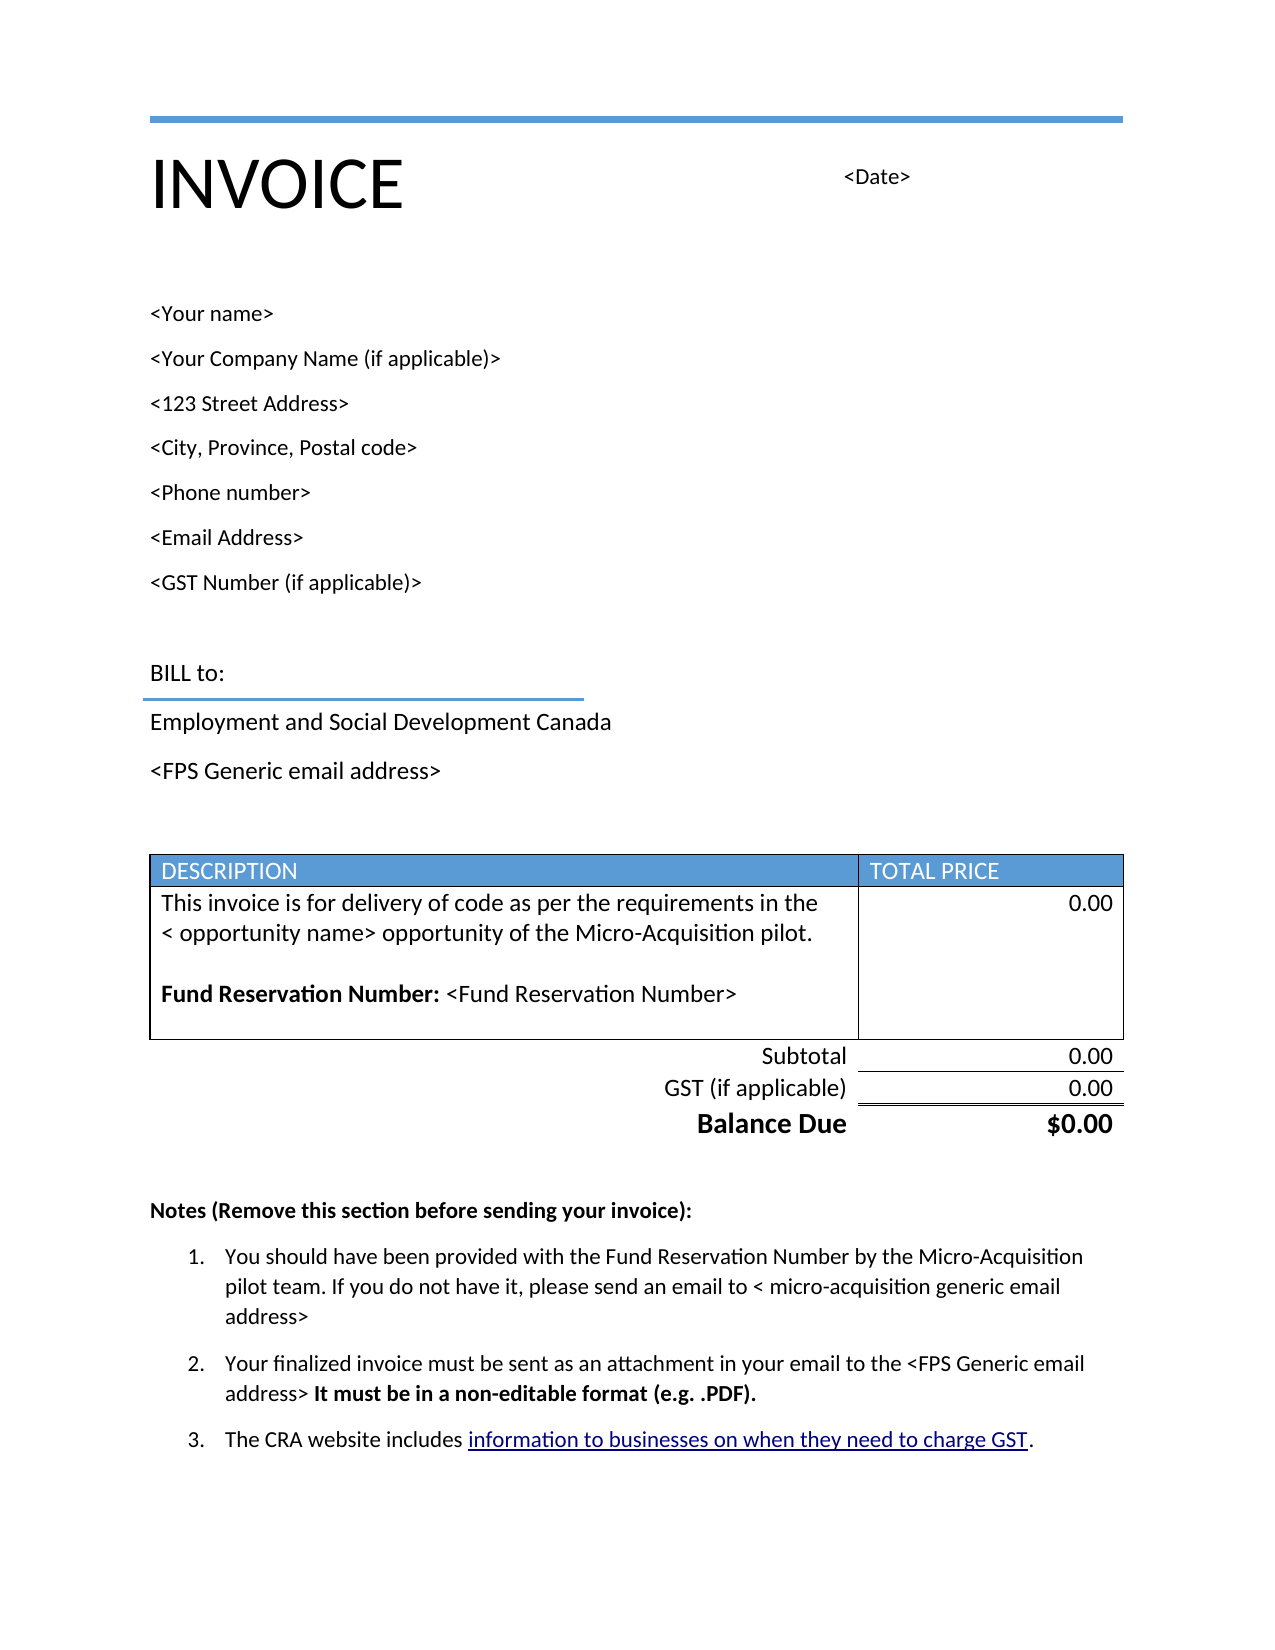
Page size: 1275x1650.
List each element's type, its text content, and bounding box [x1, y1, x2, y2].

table_header DESCRIPTION [151, 855, 858, 886]
list Your finalized invoice must be sent as an attachment in your email to the <FPS Generic email address> It must be in a non-editable format (e.g. .PDF). [187, 1349, 1125, 1407]
text Notes (Remove this section before sending your invoice): [150, 1196, 1125, 1224]
table_cell 0.00 [858, 1072, 1124, 1102]
table_cell Balance Due [150, 1103, 858, 1141]
text <Phone number> [150, 478, 1125, 506]
text <Date> [844, 162, 1102, 190]
table_cell 0.00 [858, 1040, 1124, 1071]
table_cell GST (if applicable) [150, 1071, 858, 1102]
text BILL to: [150, 657, 1125, 687]
text Employment and Social Development Canada [150, 706, 1125, 737]
text <Your name> [150, 299, 1125, 327]
list You should have been provided with the Fund Reservation Number by the Micro-Acquisition pilot team. If you do not have it, please send an email to < micro-acquisition generic email address> [187, 1242, 1125, 1330]
text <Your Company Name (if applicable)> [150, 344, 1125, 372]
text INVOICE [150, 136, 1125, 227]
table_cell This invoice is for delivery of code as per the requirements in the < opportunity name> opportunity of the Micro-Acquisition pilot. Fund Reservation Number: <Fund Reservation Number> [151, 887, 858, 1039]
text <Email Address> [150, 523, 1125, 551]
table_header TOTAL PRICE [859, 855, 1123, 886]
list The CRA website includes information to businesses on when they need to charge GST. [187, 1425, 1125, 1453]
table_cell $0.00 [858, 1106, 1124, 1141]
text <123 Street Address> [150, 389, 1125, 417]
table_cell Subtotal [150, 1040, 858, 1071]
table_cell 0.00 [859, 887, 1123, 1039]
text <FPS Generic email address> [150, 756, 1125, 786]
text <GST Number (if applicable)> [150, 568, 1125, 596]
text <City, Province, Postal code> [150, 433, 1125, 462]
